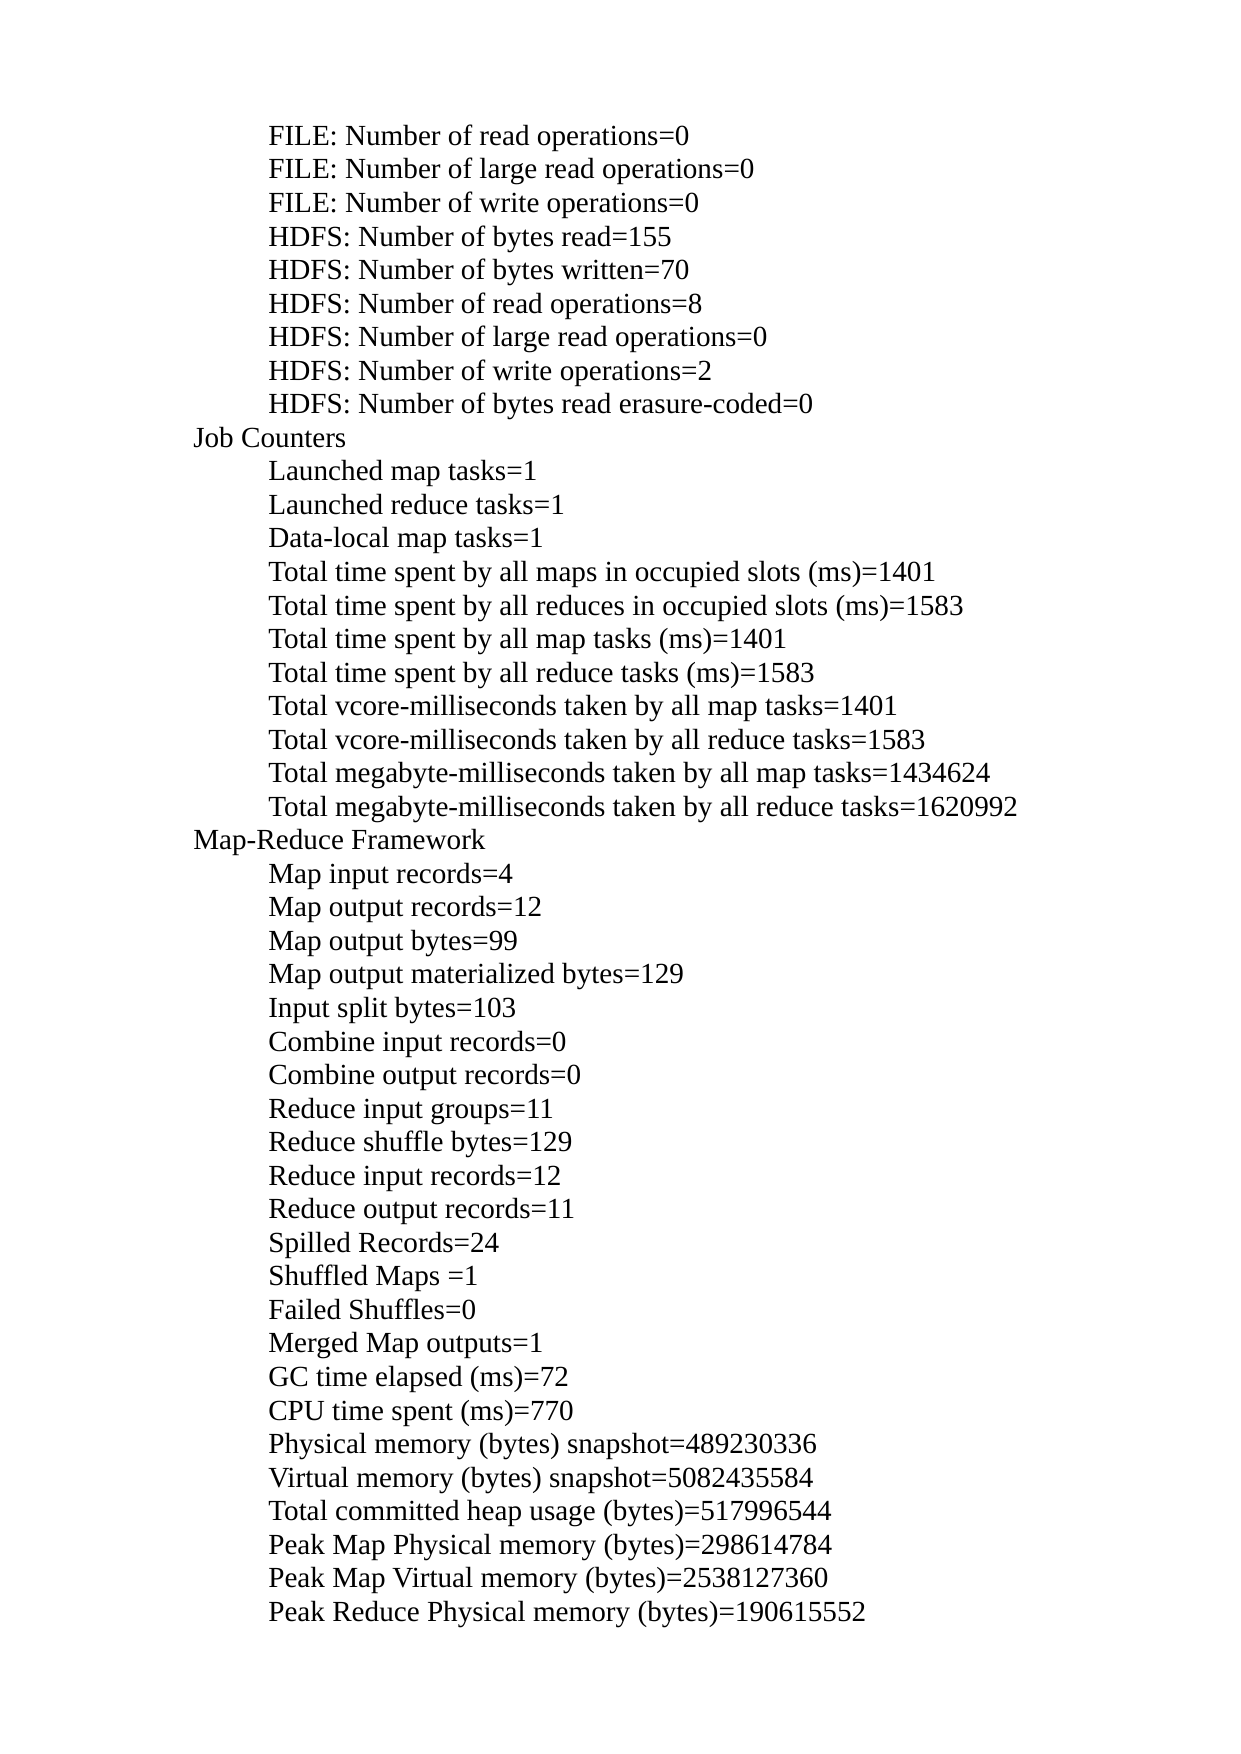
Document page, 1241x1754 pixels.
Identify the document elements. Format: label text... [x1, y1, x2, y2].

text Total time spent by all map tasks (ms)=1401 [118, 621, 1122, 655]
text Total megabyte-milliseconds taken by all reduce tasks=1620992 [118, 789, 1122, 822]
text Job Counters [118, 420, 1122, 453]
text HDFS: Number of bytes read erasure-coded=0 [118, 386, 1122, 420]
text HDFS: Number of write operations=2 [118, 353, 1122, 386]
text Map output records=12 [118, 889, 1122, 923]
text HDFS: Number of bytes read=155 [118, 219, 1122, 252]
text FILE: Number of read operations=0 [118, 118, 1122, 152]
text Total time spent by all reduce tasks (ms)=1583 [118, 655, 1122, 688]
text Total time spent by all maps in occupied slots (ms)=1401 [118, 554, 1122, 588]
text Launched reduce tasks=1 [118, 487, 1122, 521]
text Map-Reduce Framework [118, 822, 1122, 856]
text CPU time spent (ms)=770 [118, 1393, 1122, 1426]
text Combine input records=0 [118, 1024, 1122, 1057]
text Total megabyte-milliseconds taken by all map tasks=1434624 [118, 755, 1122, 789]
text Reduce input records=12 [118, 1158, 1122, 1191]
text Shuffled Maps =1 [118, 1258, 1122, 1292]
text Map output bytes=99 [118, 923, 1122, 957]
text Combine output records=0 [118, 1057, 1122, 1091]
text Failed Shuffles=0 [118, 1292, 1122, 1326]
text Map input records=4 [118, 856, 1122, 889]
text Total time spent by all reduces in occupied slots (ms)=1583 [118, 588, 1122, 621]
text HDFS: Number of bytes written=70 [118, 252, 1122, 286]
text Spilled Records=24 [118, 1225, 1122, 1258]
text Reduce shuffle bytes=129 [118, 1124, 1122, 1158]
text Peak Reduce Physical memory (bytes)=190615552 [118, 1594, 1122, 1627]
text Peak Map Physical memory (bytes)=298614784 [118, 1527, 1122, 1560]
text Merged Map outputs=1 [118, 1326, 1122, 1359]
text HDFS: Number of large read operations=0 [118, 319, 1122, 353]
text GC time elapsed (ms)=72 [118, 1359, 1122, 1393]
text Reduce input groups=11 [118, 1091, 1122, 1124]
text Data-local map tasks=1 [118, 521, 1122, 554]
text Total committed heap usage (bytes)=517996544 [118, 1493, 1122, 1527]
text Physical memory (bytes) snapshot=489230336 [118, 1426, 1122, 1460]
text Total vcore-milliseconds taken by all map tasks=1401 [118, 688, 1122, 722]
text Total vcore-milliseconds taken by all reduce tasks=1583 [118, 722, 1122, 755]
text Launched map tasks=1 [118, 453, 1122, 487]
text Input split bytes=103 [118, 990, 1122, 1024]
text Map output materialized bytes=129 [118, 957, 1122, 990]
text FILE: Number of large read operations=0 [118, 152, 1122, 185]
text FILE: Number of write operations=0 [118, 185, 1122, 219]
text Virtual memory (bytes) snapshot=5082435584 [118, 1460, 1122, 1493]
text Reduce output records=11 [118, 1191, 1122, 1225]
text HDFS: Number of read operations=8 [118, 286, 1122, 319]
text Peak Map Virtual memory (bytes)=2538127360 [118, 1560, 1122, 1594]
